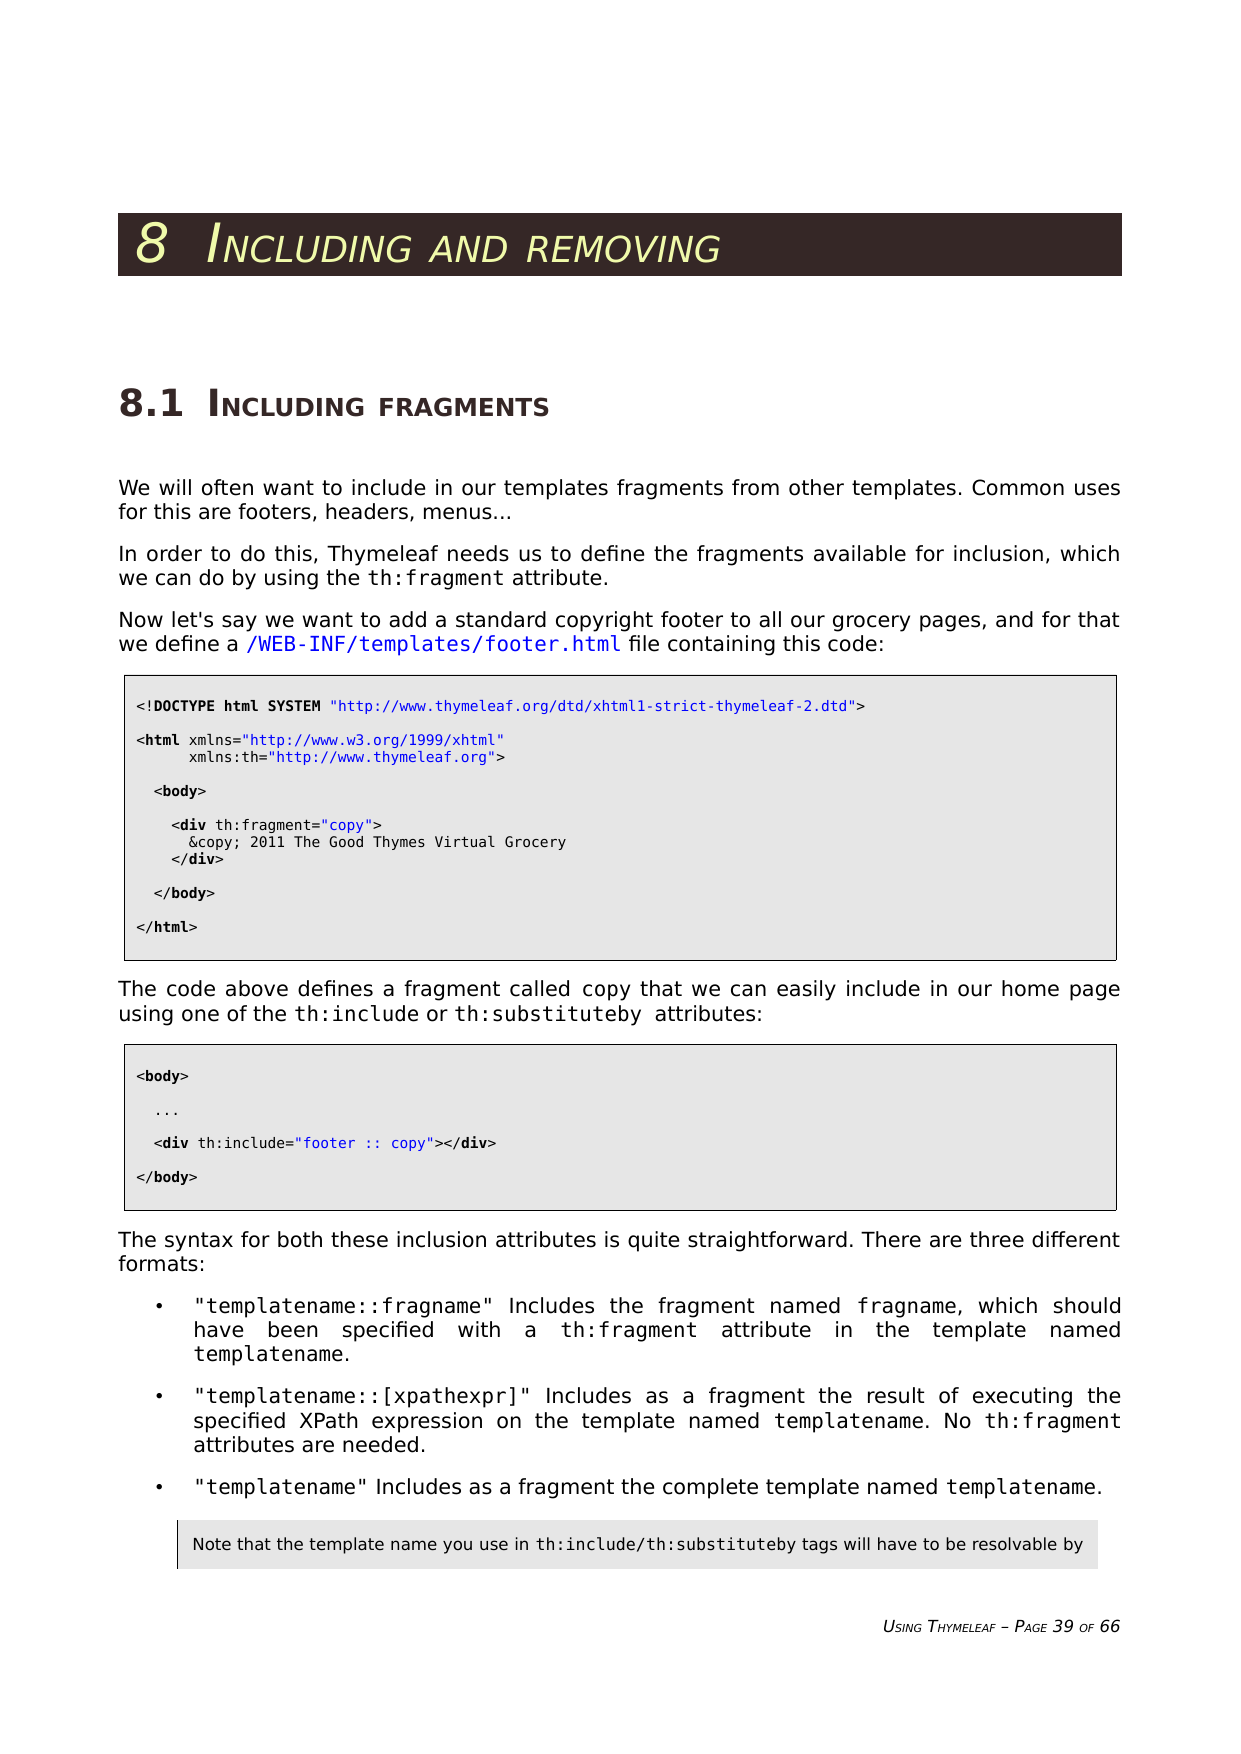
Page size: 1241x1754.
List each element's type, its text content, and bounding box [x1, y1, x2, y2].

text Now let's say we want to add a standard copyright footer to all our grocery pages, and for that we define a /WEB-INF/templates/footer.html file containing this code: [118, 608, 1122, 657]
text The code above defines a fragment called copy that we can easily include in our home page using one of the th:include or th:substituteby attributes: [118, 977, 1122, 1026]
text We will often want to include in our templates fragments from other templates. Common uses for this are footers, headers, menus... [118, 476, 1122, 524]
text The syntax for both these inclusion attributes is quite straightforward. There are three different formats: [118, 1228, 1122, 1276]
list "templatename" Includes as a fragment the complete template named templatename. [156, 1475, 1122, 1499]
list "templatename::fragname" Includes the fragment named fragname, which should have been specified with a th:fragment attribute in the template named templatename. [156, 1294, 1122, 1367]
subtitle Including fragments [118, 382, 1122, 426]
list "templatename::[xpathexpr]" Includes as a fragment the result of executing the specified XPath expression on the template named templatename. No th:fragment attributes are needed. [156, 1384, 1122, 1457]
text <body> ... <div th:include="footer :: copy"></div> </body> [125, 1045, 1116, 1210]
text <!DOCTYPE html SYSTEM "http://www.thymeleaf.org/dtd/xhtml1-strict-thymeleaf-2.dtd"> <html xmlns="http://www.w3.org/1999/xhtml" xmlns:th="http://www.thymeleaf.org"> <body> <div th:fragment="copy"> &copy; 2011 The Good Thymes Virtual Grocery </div> </body> </html> [125, 676, 1116, 960]
subtitle Including and removing [118, 213, 1122, 276]
text Note that the template name you use in th:include/th:substituteby tags will have to be resolvable by [178, 1520, 1098, 1569]
text In order to do this, Thymeleaf needs us to define the fragments available for inclusion, which we can do by using the th:fragment attribute. [118, 542, 1122, 591]
